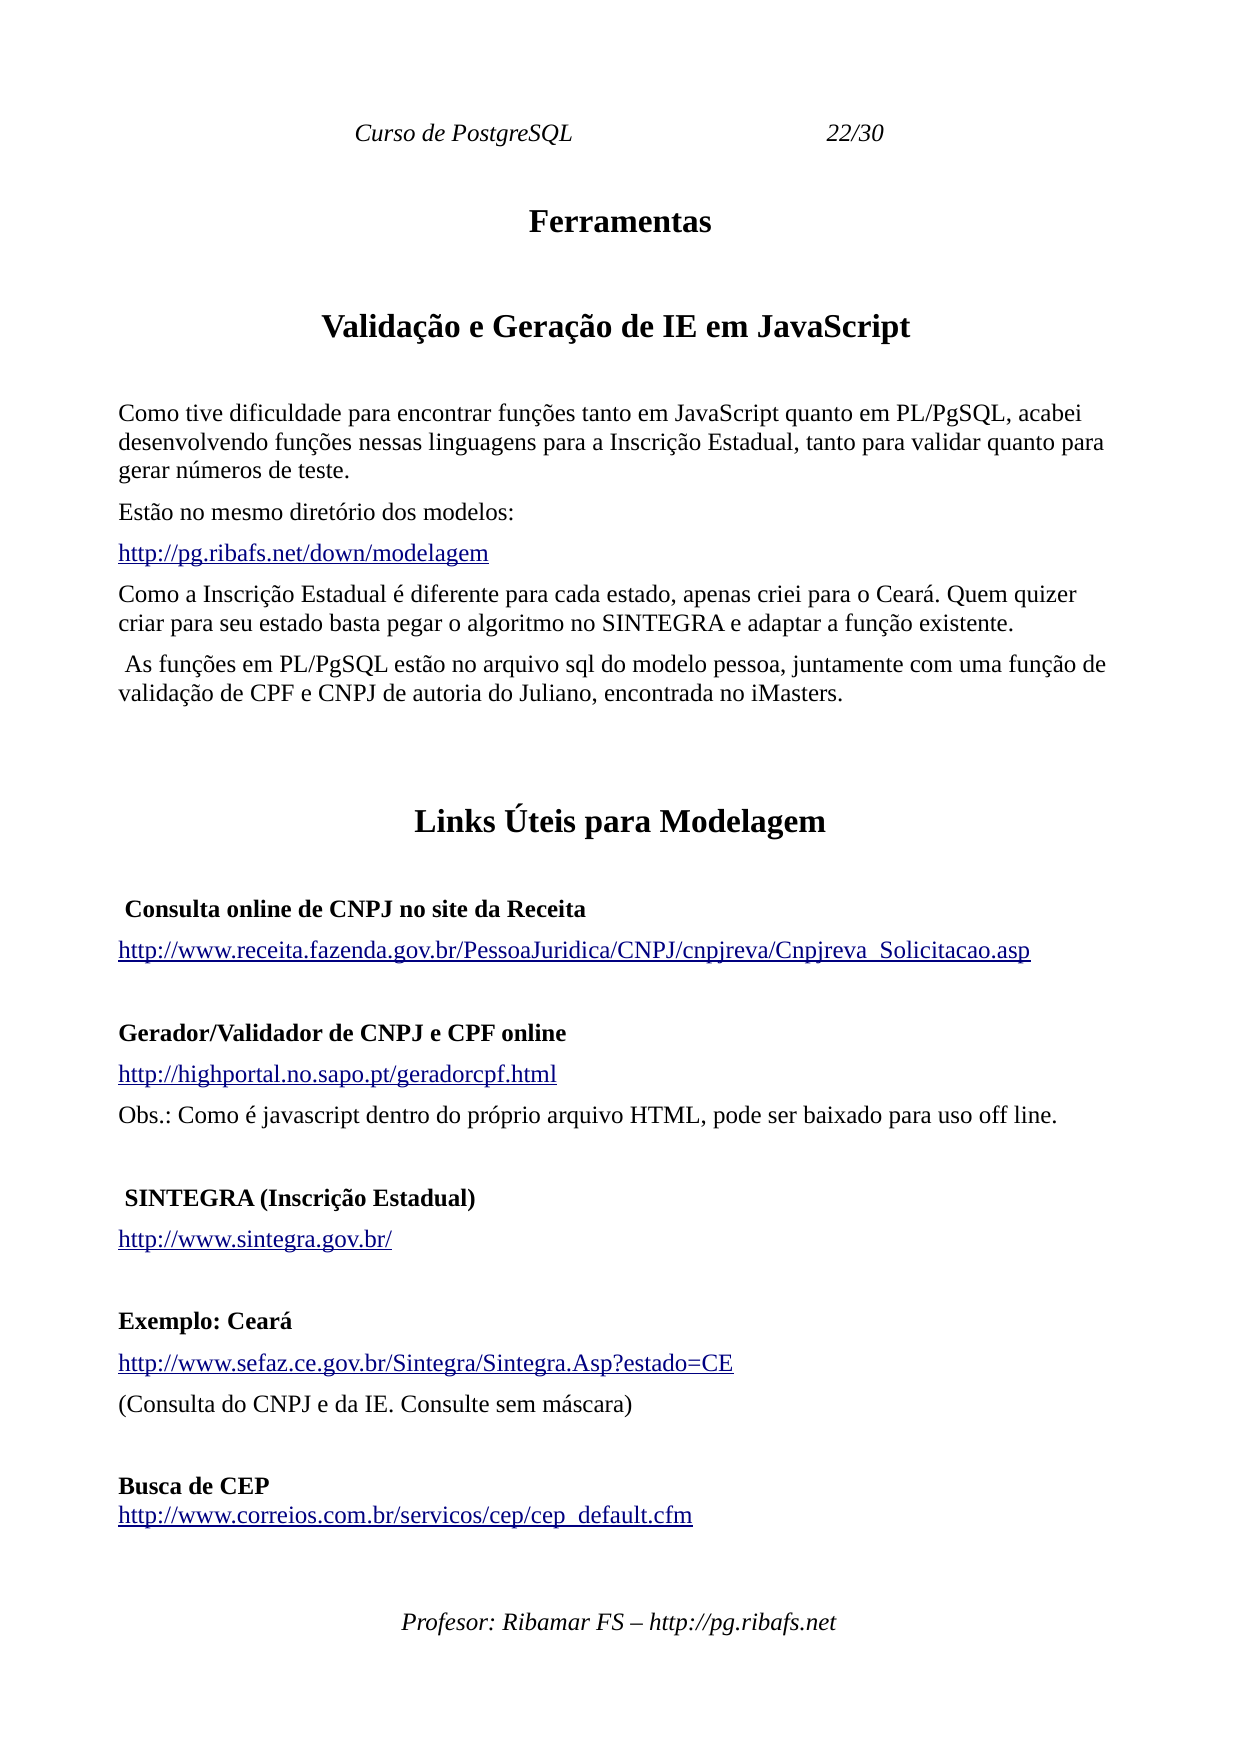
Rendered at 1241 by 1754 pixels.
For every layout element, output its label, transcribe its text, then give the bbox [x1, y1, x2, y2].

text Como tive dificuldade para encontrar funções tanto em JavaScript quanto em PL/PgSQL, acabei desenvolvendo funções nessas linguagens para a Inscrição Estadual, tanto para validar quanto para gerar números de teste. [118, 398, 1122, 484]
subtitle Ferramentas [118, 201, 1122, 240]
text http://www.sintegra.gov.br/ [118, 1224, 1122, 1253]
text As funções em PL/PgSQL estão no arquivo sql do modelo pessoa, juntamente com uma função de validação de CPF e CNPJ de autoria do Juliano, encontrada no iMasters. [118, 649, 1122, 707]
text Exemplo: Ceará [118, 1306, 1122, 1335]
text Consulta online de CNPJ no site da Receita [118, 894, 1122, 923]
text Estão no mesmo diretório dos modelos: [118, 497, 1122, 526]
text (Consulta do CNPJ e da IE. Consulte sem máscara) [118, 1389, 1122, 1418]
text Obs.: Como é javascript dentro do próprio arquivo HTML, pode ser baixado para uso off line. [118, 1100, 1122, 1129]
text Como a Inscrição Estadual é diferente para cada estado, apenas criei para o Ceará. Quem quizer criar para seu estado basta pegar o algoritmo no SINTEGRA e adaptar a função existente. [118, 579, 1122, 637]
subtitle Validação e Geração de IE em JavaScript [118, 306, 1122, 344]
subtitle Links Úteis para Modelagem [118, 802, 1122, 840]
text SINTEGRA (Inscrição Estadual) [118, 1183, 1122, 1211]
text http://pg.ribafs.net/down/modelagem [118, 538, 1122, 567]
text Gerador/Validador de CNPJ e CPF online [118, 1018, 1122, 1046]
text http://www.receita.fazenda.gov.br/PessoaJuridica/CNPJ/cnpjreva/Cnpjreva_Solicitacao.asp [118, 935, 1122, 964]
text http://www.sefaz.ce.gov.br/Sintegra/Sintegra.Asp?estado=CE [118, 1348, 1122, 1376]
text http://highportal.no.sapo.pt/geradorcpf.html [118, 1059, 1122, 1088]
text Busca de CEP http://www.correios.com.br/servicos/cep/cep_default.cfm [118, 1471, 1122, 1558]
